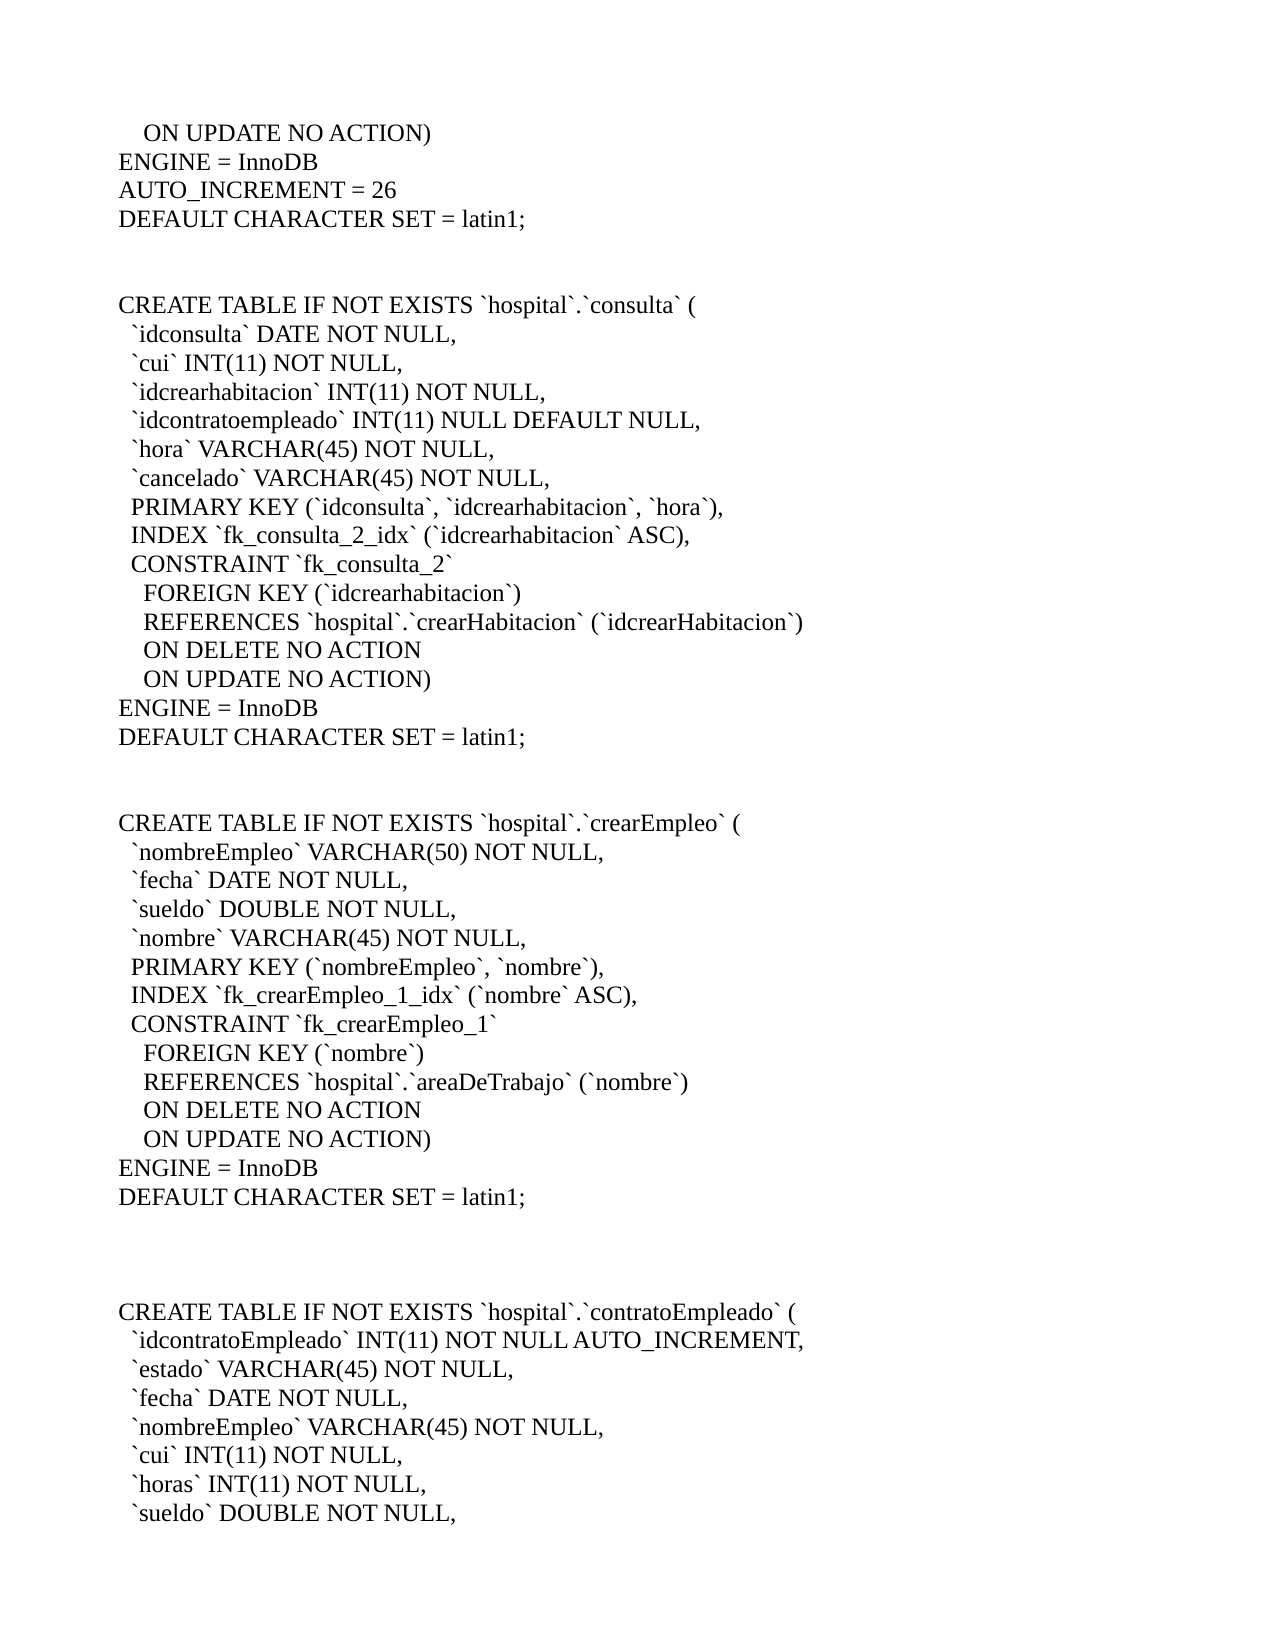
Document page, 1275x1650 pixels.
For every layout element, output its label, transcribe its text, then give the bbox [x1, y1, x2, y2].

text CREATE TABLE IF NOT EXISTS `hospital`.`consulta` ( [118, 291, 1157, 319]
text ON DELETE NO ACTION [118, 1096, 1157, 1124]
text `cui` INT(11) NOT NULL, [118, 1441, 1157, 1469]
text ENGINE = InnoDB [118, 1153, 1157, 1182]
text `hora` VARCHAR(45) NOT NULL, [118, 434, 1157, 463]
text `horas` INT(11) NOT NULL, [118, 1469, 1157, 1498]
text DEFAULT CHARACTER SET = latin1; [118, 1182, 1157, 1211]
text `nombreEmpleo` VARCHAR(50) NOT NULL, [118, 837, 1157, 866]
text PRIMARY KEY (`nombreEmpleo`, `nombre`), [118, 952, 1157, 981]
text DEFAULT CHARACTER SET = latin1; [118, 204, 1157, 233]
text `idconsulta` DATE NOT NULL, [118, 319, 1157, 348]
text ON UPDATE NO ACTION) [118, 118, 1157, 147]
text CONSTRAINT `fk_consulta_2` [118, 549, 1157, 578]
text PRIMARY KEY (`idconsulta`, `idcrearhabitacion`, `hora`), [118, 492, 1157, 521]
text `sueldo` DOUBLE NOT NULL, [118, 894, 1157, 923]
text `estado` VARCHAR(45) NOT NULL, [118, 1354, 1157, 1383]
text FOREIGN KEY (`idcrearhabitacion`) [118, 578, 1157, 607]
text AUTO_INCREMENT = 26 [118, 176, 1157, 204]
text CREATE TABLE IF NOT EXISTS `hospital`.`contratoEmpleado` ( [118, 1297, 1157, 1326]
text `nombreEmpleo` VARCHAR(45) NOT NULL, [118, 1412, 1157, 1441]
text `idcontratoempleado` INT(11) NULL DEFAULT NULL, [118, 406, 1157, 434]
text `cui` INT(11) NOT NULL, [118, 348, 1157, 377]
text INDEX `fk_crearEmpleo_1_idx` (`nombre` ASC), [118, 981, 1157, 1009]
text REFERENCES `hospital`.`crearHabitacion` (`idcrearHabitacion`) [118, 607, 1157, 636]
text CREATE TABLE IF NOT EXISTS `hospital`.`crearEmpleo` ( [118, 808, 1157, 837]
text ON UPDATE NO ACTION) [118, 664, 1157, 693]
text `idcontratoEmpleado` INT(11) NOT NULL AUTO_INCREMENT, [118, 1326, 1157, 1354]
text `cancelado` VARCHAR(45) NOT NULL, [118, 463, 1157, 492]
text DEFAULT CHARACTER SET = latin1; [118, 722, 1157, 751]
text `sueldo` DOUBLE NOT NULL, [118, 1498, 1157, 1527]
text CONSTRAINT `fk_crearEmpleo_1` [118, 1009, 1157, 1038]
text REFERENCES `hospital`.`areaDeTrabajo` (`nombre`) [118, 1067, 1157, 1096]
text INDEX `fk_consulta_2_idx` (`idcrearhabitacion` ASC), [118, 521, 1157, 549]
text ENGINE = InnoDB [118, 693, 1157, 722]
text `fecha` DATE NOT NULL, [118, 1383, 1157, 1412]
text ON UPDATE NO ACTION) [118, 1124, 1157, 1153]
text ENGINE = InnoDB [118, 147, 1157, 176]
text `nombre` VARCHAR(45) NOT NULL, [118, 923, 1157, 952]
text `fecha` DATE NOT NULL, [118, 866, 1157, 894]
text FOREIGN KEY (`nombre`) [118, 1038, 1157, 1067]
text ON DELETE NO ACTION [118, 636, 1157, 664]
text `idcrearhabitacion` INT(11) NOT NULL, [118, 377, 1157, 406]
